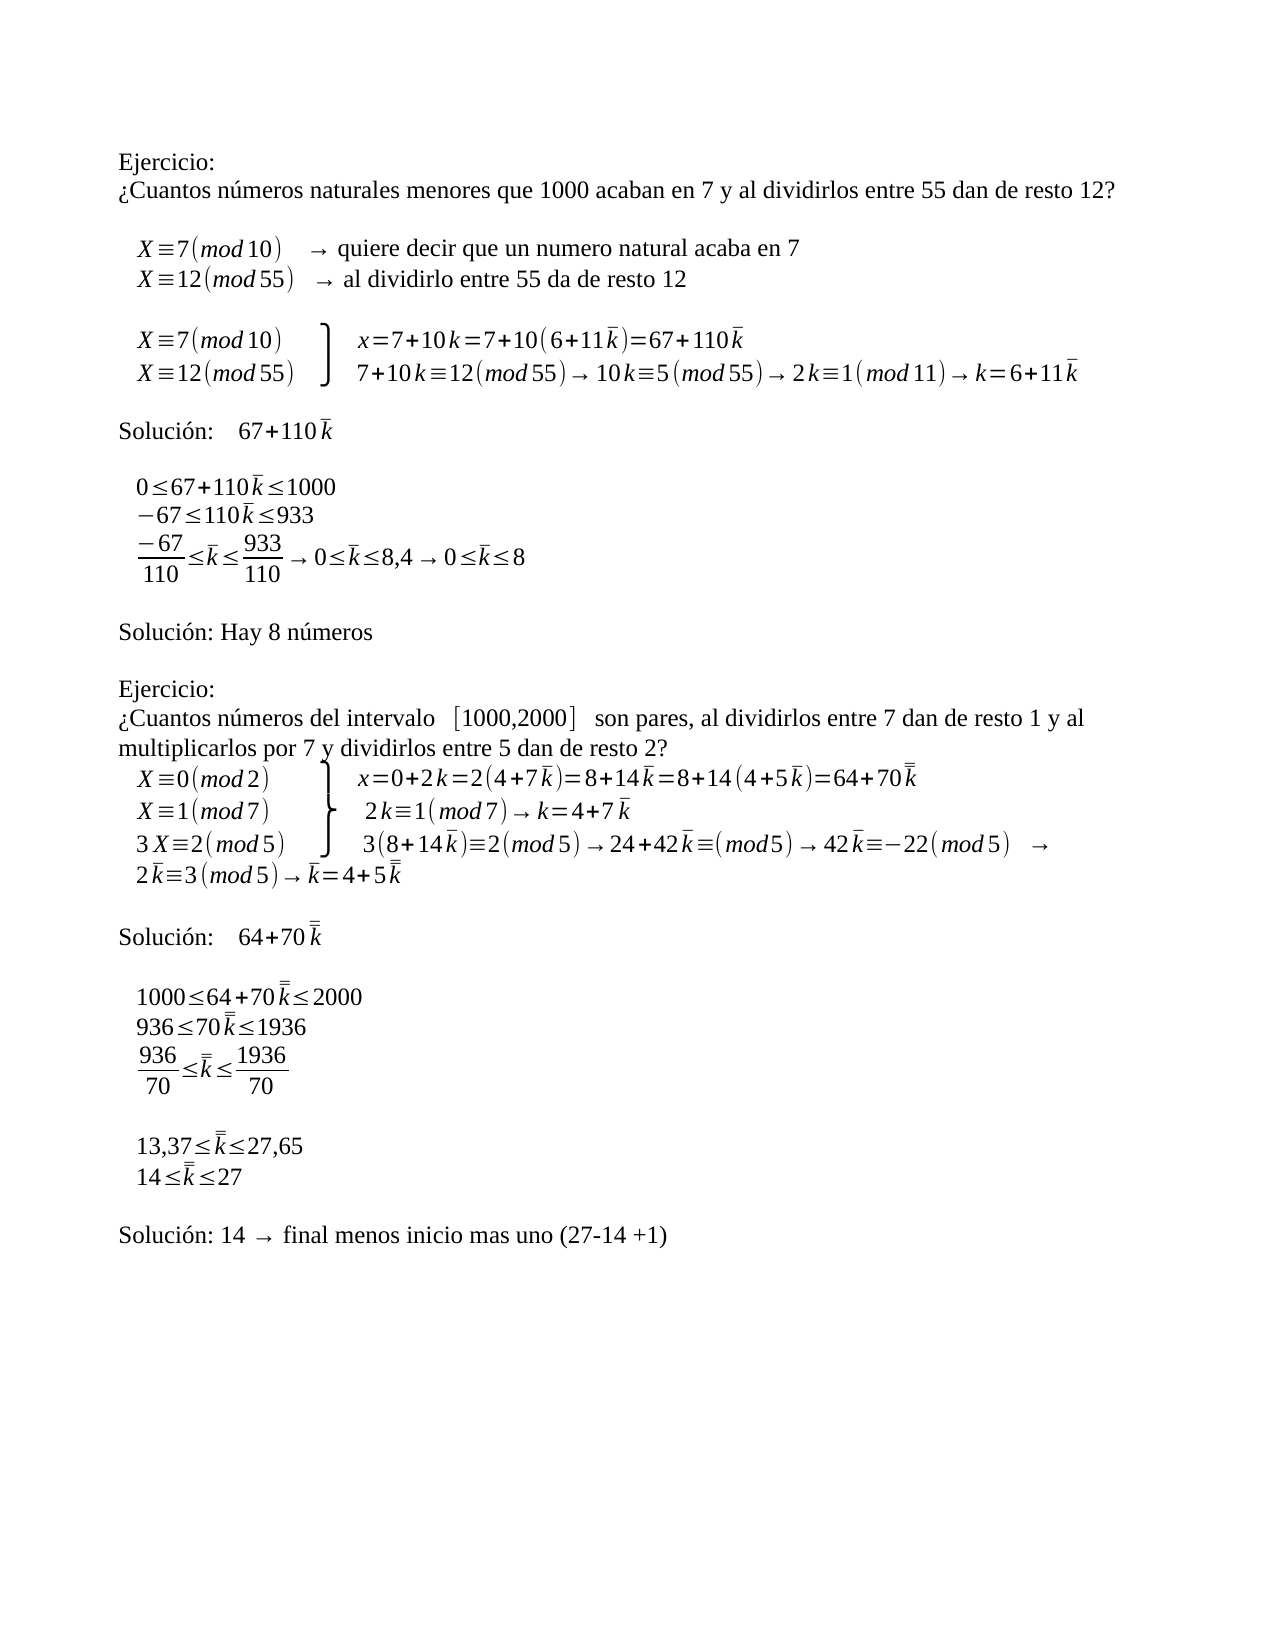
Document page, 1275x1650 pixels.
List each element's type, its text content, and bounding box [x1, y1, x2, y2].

text Ejercicio: [118, 147, 1157, 176]
text Solución: Hay 8 números [118, 617, 1157, 646]
text ⎭ [118, 355, 1157, 388]
text ¿Cuantos números naturales menores que 1000 acaban en 7 y al dividirlos entre 55 dan de resto 12? [118, 176, 1157, 204]
text Solución: [118, 920, 1157, 951]
text ⎬ [329, 794, 1157, 826]
text → quiere decir que un numero natural acaba en 7 [118, 233, 1157, 264]
text ⎭ → [118, 826, 1157, 891]
text ⎫ [326, 323, 1157, 355]
text ¿Cuantos números del intervaloson pares, al dividirlos entre 7 dan de resto 1 y al multiplicarlos por 7 y dividirlos entre 5 dan de resto 2? [118, 703, 1157, 761]
text → al dividirlo entre 55 da de resto 12 [118, 264, 1157, 294]
text Ejercicio: [118, 674, 1157, 703]
text Solución: 14 → final menos inicio mas uno (27-14 +1) [118, 1220, 1157, 1249]
text ⎫ [118, 323, 327, 355]
text ⎫ [118, 761, 1157, 794]
text Solución: [118, 416, 1157, 445]
text ⎬ [118, 794, 329, 826]
